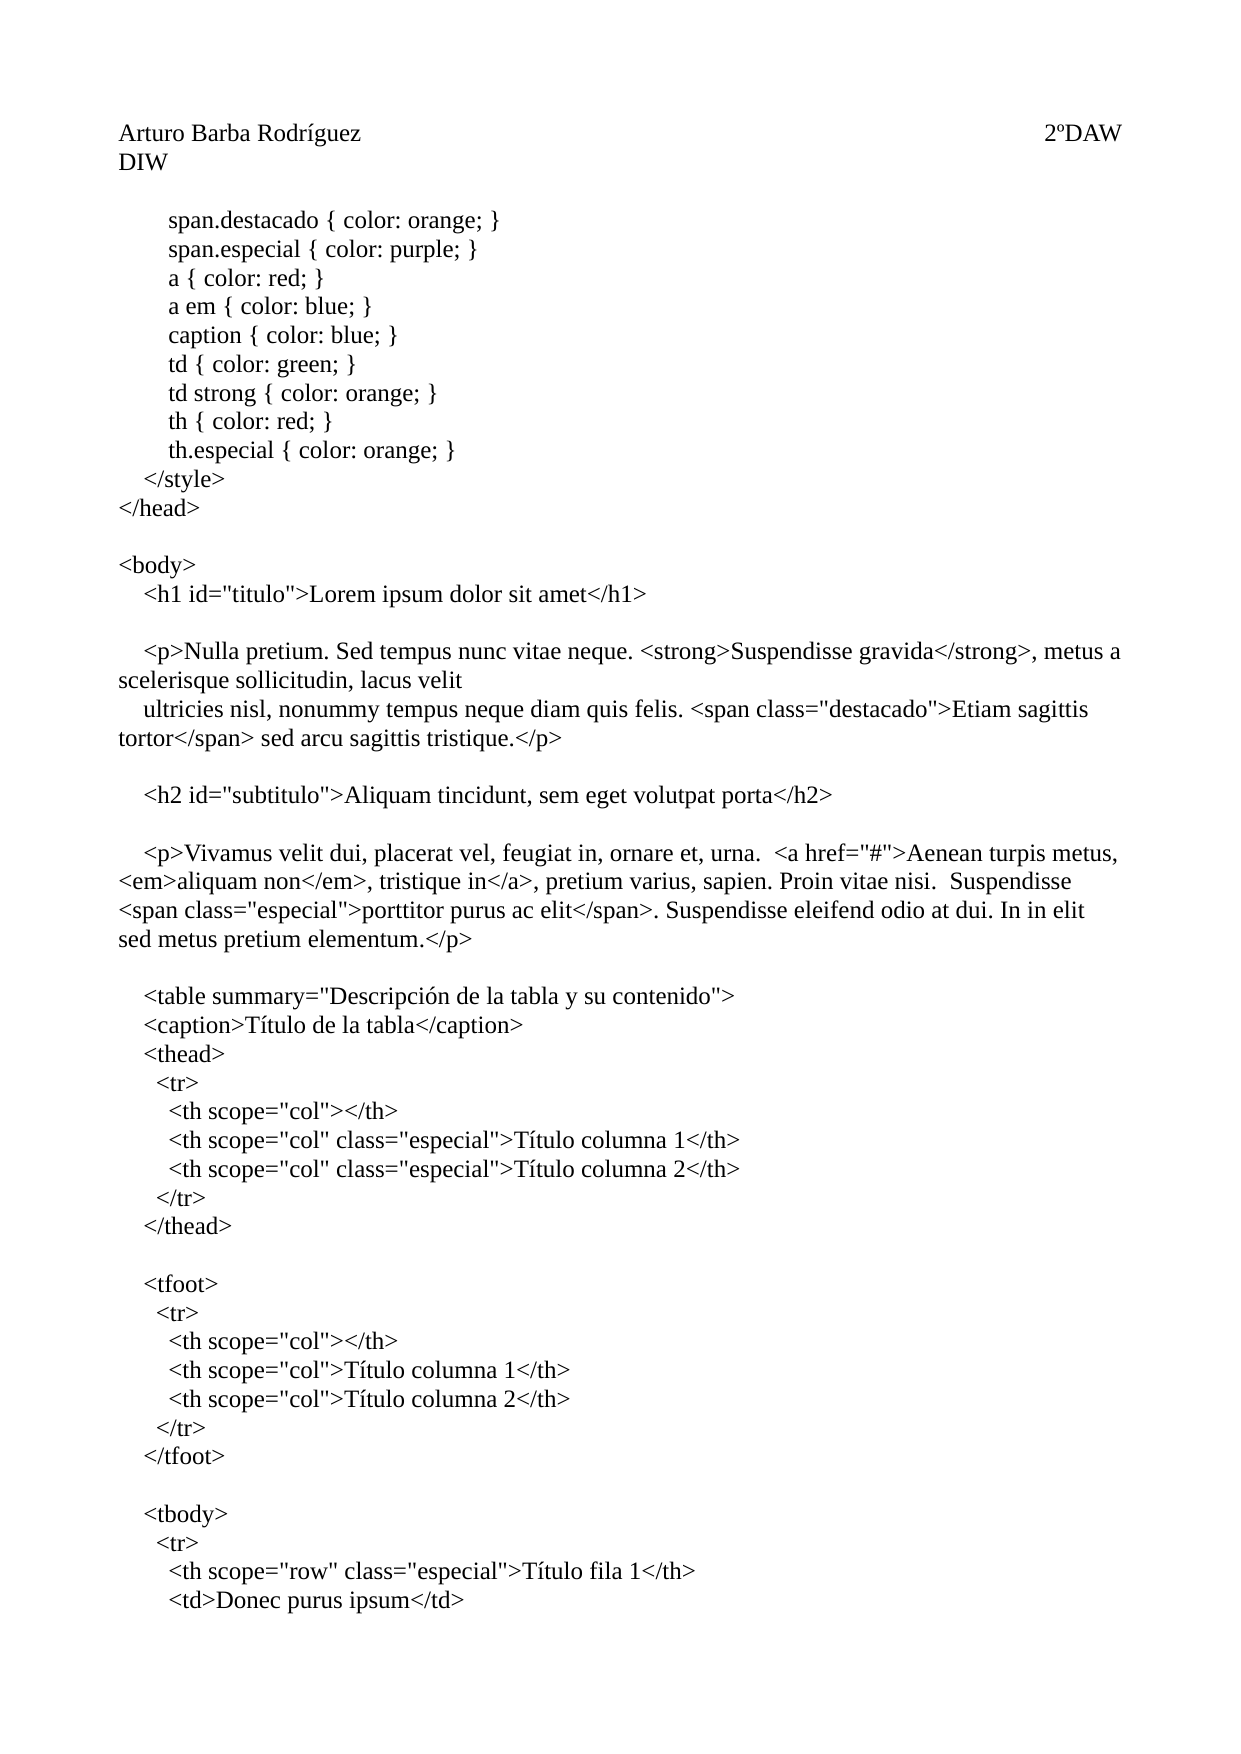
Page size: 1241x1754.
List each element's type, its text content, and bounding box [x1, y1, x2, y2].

text </thead> [118, 1211, 1122, 1240]
text </head> [118, 493, 1122, 521]
text td { color: green; } [118, 349, 1122, 378]
text <th scope="col"></th> [118, 1096, 1122, 1125]
text <tr> [118, 1068, 1122, 1096]
text <tfoot> [118, 1269, 1122, 1298]
text <tbody> [118, 1499, 1122, 1528]
text ultricies nisl, nonummy tempus neque diam quis felis. <span class="destacado">Etiam sagittis tortor</span> sed arcu sagittis tristique.</p> [118, 694, 1122, 751]
text </tr> [118, 1183, 1122, 1211]
text a { color: red; } [118, 263, 1122, 291]
text <th scope="col"></th> [118, 1326, 1122, 1355]
text th { color: red; } [118, 406, 1122, 435]
text </style> [118, 464, 1122, 493]
text <caption>Título de la tabla</caption> [118, 1010, 1122, 1039]
text <table summary="Descripción de la tabla y su contenido"> [118, 981, 1122, 1010]
text <thead> [118, 1039, 1122, 1068]
text <tr> [118, 1298, 1122, 1326]
text caption { color: blue; } [118, 320, 1122, 349]
text <p>Vivamus velit dui, placerat vel, feugiat in, ornare et, urna. <a href="#">Aenean turpis metus, <em>aliquam non</em>, tristique in</a>, pretium varius, sapien. Proin vitae nisi. Suspendisse <span class="especial">porttitor purus ac elit</span>. Suspendisse eleifend odio at dui. In in elit sed metus pretium elementum.</p> [118, 838, 1122, 953]
text <td>Donec purus ipsum</td> [118, 1585, 1122, 1614]
text th.especial { color: orange; } [118, 435, 1122, 464]
text <p>Nulla pretium. Sed tempus nunc vitae neque. <strong>Suspendisse gravida</strong>, metus a scelerisque sollicitudin, lacus velit [118, 636, 1122, 694]
text td strong { color: orange; } [118, 378, 1122, 406]
text a em { color: blue; } [118, 291, 1122, 320]
text </tfoot> [118, 1441, 1122, 1470]
text <th scope="col">Título columna 1</th> [118, 1355, 1122, 1384]
text <h2 id="subtitulo">Aliquam tincidunt, sem eget volutpat porta</h2> [118, 780, 1122, 809]
text <th scope="col">Título columna 2</th> [118, 1384, 1122, 1413]
text <th scope="col" class="especial">Título columna 1</th> [118, 1125, 1122, 1154]
text <tr> [118, 1528, 1122, 1556]
text <th scope="col" class="especial">Título columna 2</th> [118, 1154, 1122, 1183]
text span.destacado { color: orange; } [118, 205, 1122, 234]
text span.especial { color: purple; } [118, 234, 1122, 263]
text <body> [118, 550, 1122, 579]
text <th scope="row" class="especial">Título fila 1</th> [118, 1556, 1122, 1585]
text <h1 id="titulo">Lorem ipsum dolor sit amet</h1> [118, 579, 1122, 608]
text </tr> [118, 1413, 1122, 1441]
